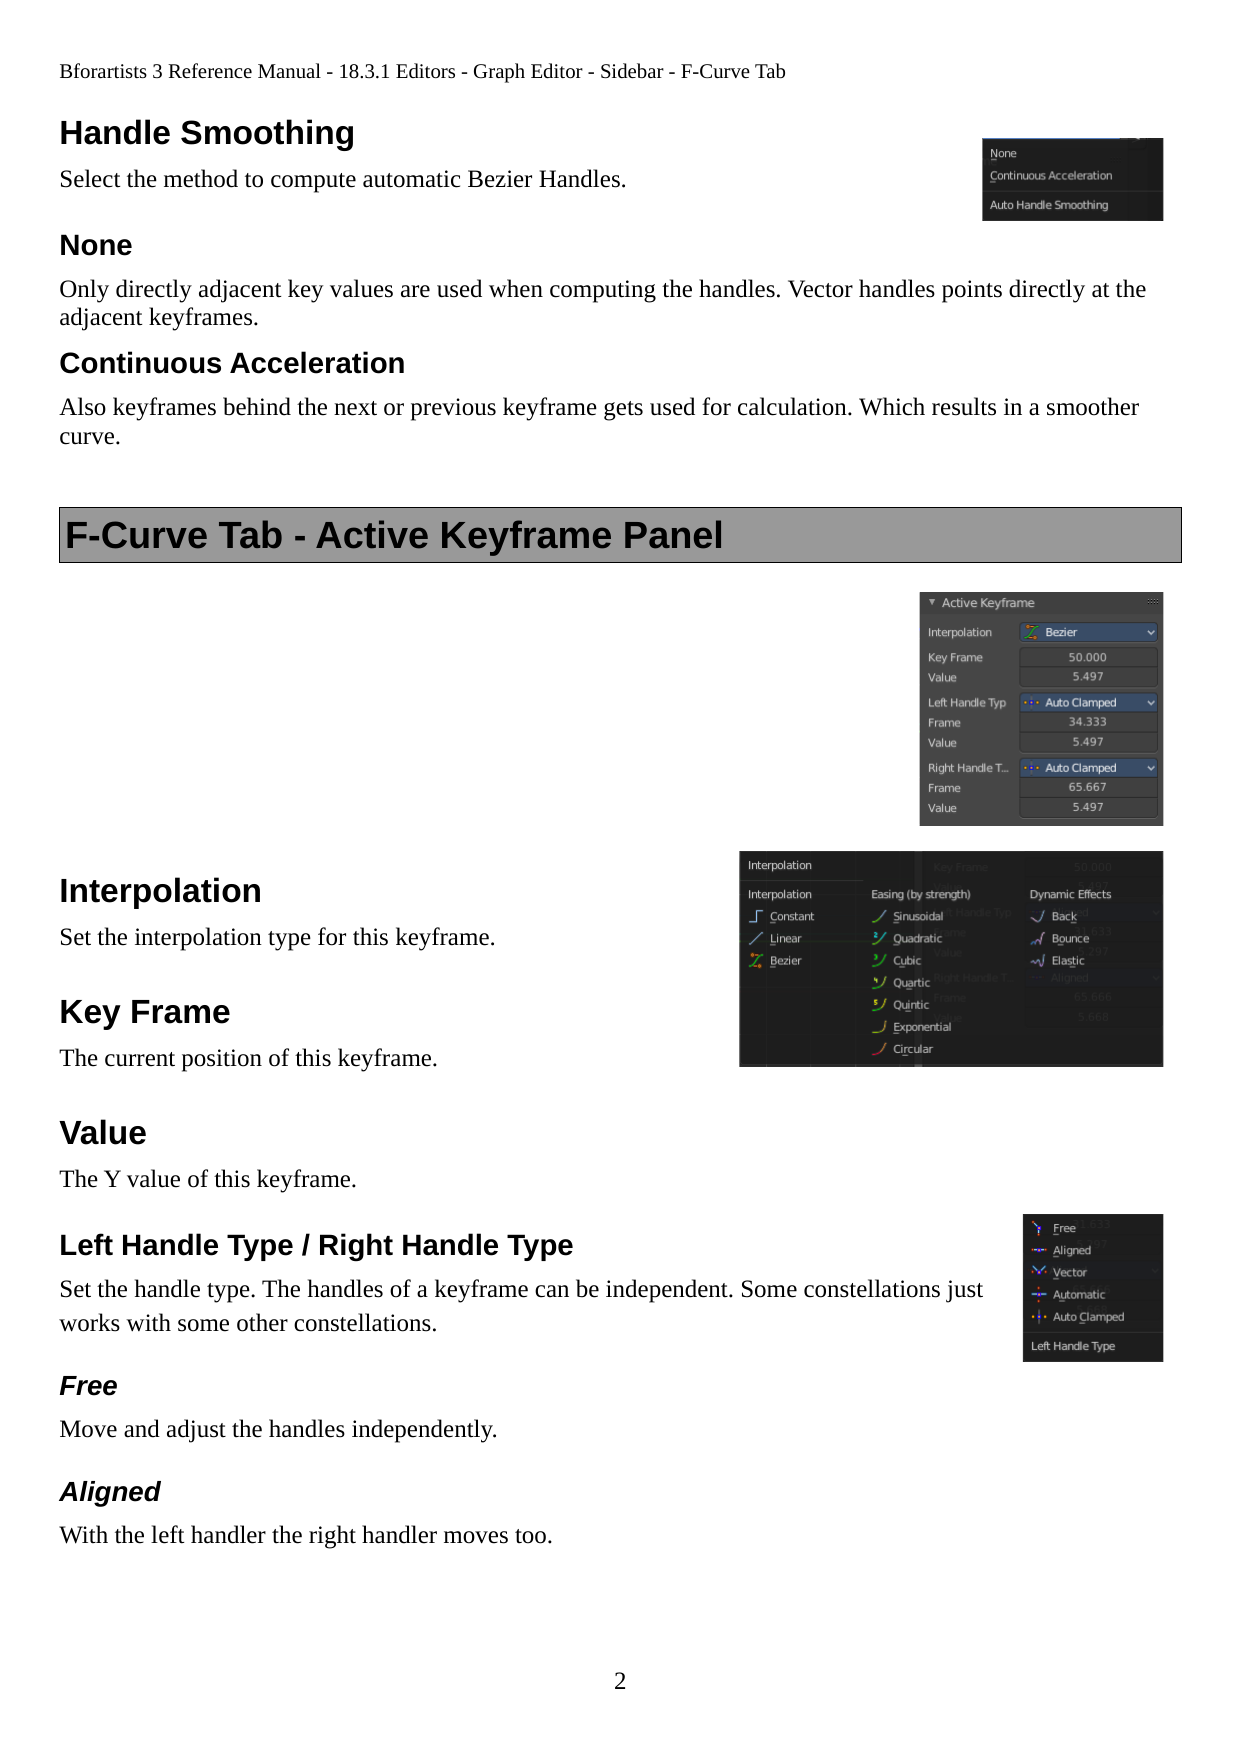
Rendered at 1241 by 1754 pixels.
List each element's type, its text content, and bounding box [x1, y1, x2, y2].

text Move and adjust the handles independently. [59, 1414, 1181, 1443]
subtitle None [59, 227, 1181, 261]
subtitle Interpolation [59, 871, 739, 909]
subtitle Aligned [59, 1476, 1181, 1508]
text Only directly adjacent key values are used when computing the handles. Vector handles points directly at the adjacent keyframes. [59, 274, 1181, 331]
picture [739, 851, 1164, 1067]
picture [1022, 1214, 1164, 1362]
subtitle [1164, 871, 1181, 909]
subtitle Left Handle Type / Right Handle Type [59, 1227, 1022, 1261]
subtitle Key Frame [59, 992, 739, 1030]
subtitle Value [59, 1113, 1181, 1151]
text Select the method to compute automatic Bezier Handles. [59, 164, 982, 192]
subtitle Handle Smoothing [59, 113, 1181, 151]
text The Y value of this keyframe. [59, 1164, 1181, 1193]
text The current position of this keyframe. [59, 1043, 1181, 1072]
table_header F-Curve Tab - Active Keyframe Panel [60, 508, 1181, 562]
text With the left handler the right handler moves too. [59, 1520, 1181, 1549]
subtitle Free [59, 1370, 1181, 1402]
picture [919, 592, 1164, 826]
text Set the handle type. The handles of a keyframe can be independent. Some constellations just works with some other constellations. [59, 1274, 1022, 1337]
text Also keyframes behind the next or previous keyframe gets used for calculation. Which results in a smoother curve. [59, 392, 1181, 449]
picture [982, 138, 1164, 221]
text Set the interpolation type for this keyframe. [59, 922, 739, 951]
subtitle Continuous Acceleration [59, 346, 1181, 379]
subtitle [1164, 992, 1181, 1030]
